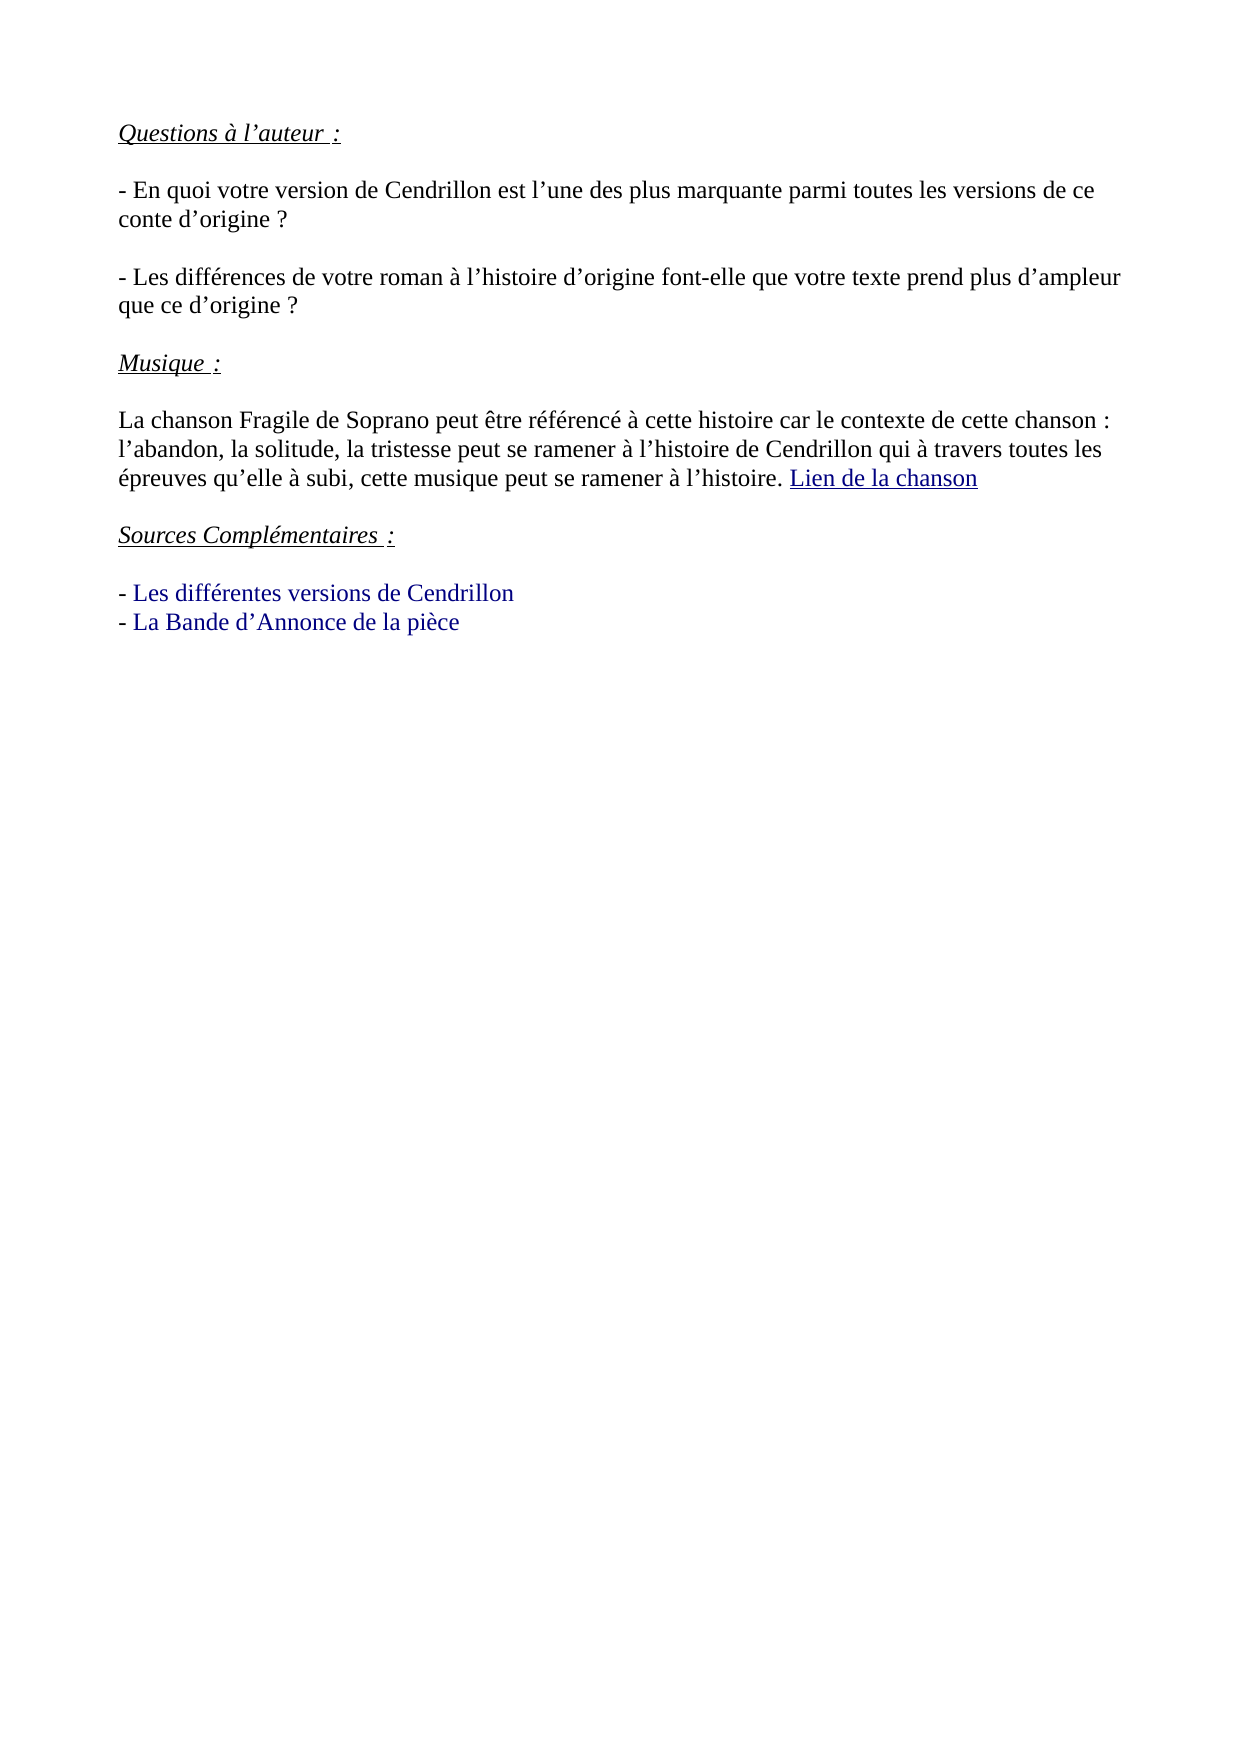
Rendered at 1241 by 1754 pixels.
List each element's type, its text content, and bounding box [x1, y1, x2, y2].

text Questions à l’auteur : [118, 118, 1122, 147]
text - Les différences de votre roman à l’histoire d’origine font-elle que votre texte prend plus d’ampleur que ce d’origine ? [118, 262, 1122, 319]
text - Les différentes versions de Cendrillon [118, 578, 1122, 607]
text Sources Complémentaires : [118, 521, 1122, 549]
text - En quoi votre version de Cendrillon est l’une des plus marquante parmi toutes les versions de ce conte d’origine ? [118, 176, 1122, 233]
text - La Bande d’Annonce de la pièce [118, 607, 1122, 636]
text Musique : [118, 348, 1122, 377]
text La chanson Fragile de Soprano peut être référencé à cette histoire car le contexte de cette chanson : l’abandon, la solitude, la tristesse peut se ramener à l’histoire de Cendrillon qui à travers toutes les épreuves qu’elle à subi, cette musique peut se ramener à l’histoire. Lien de la chanson [118, 406, 1122, 492]
